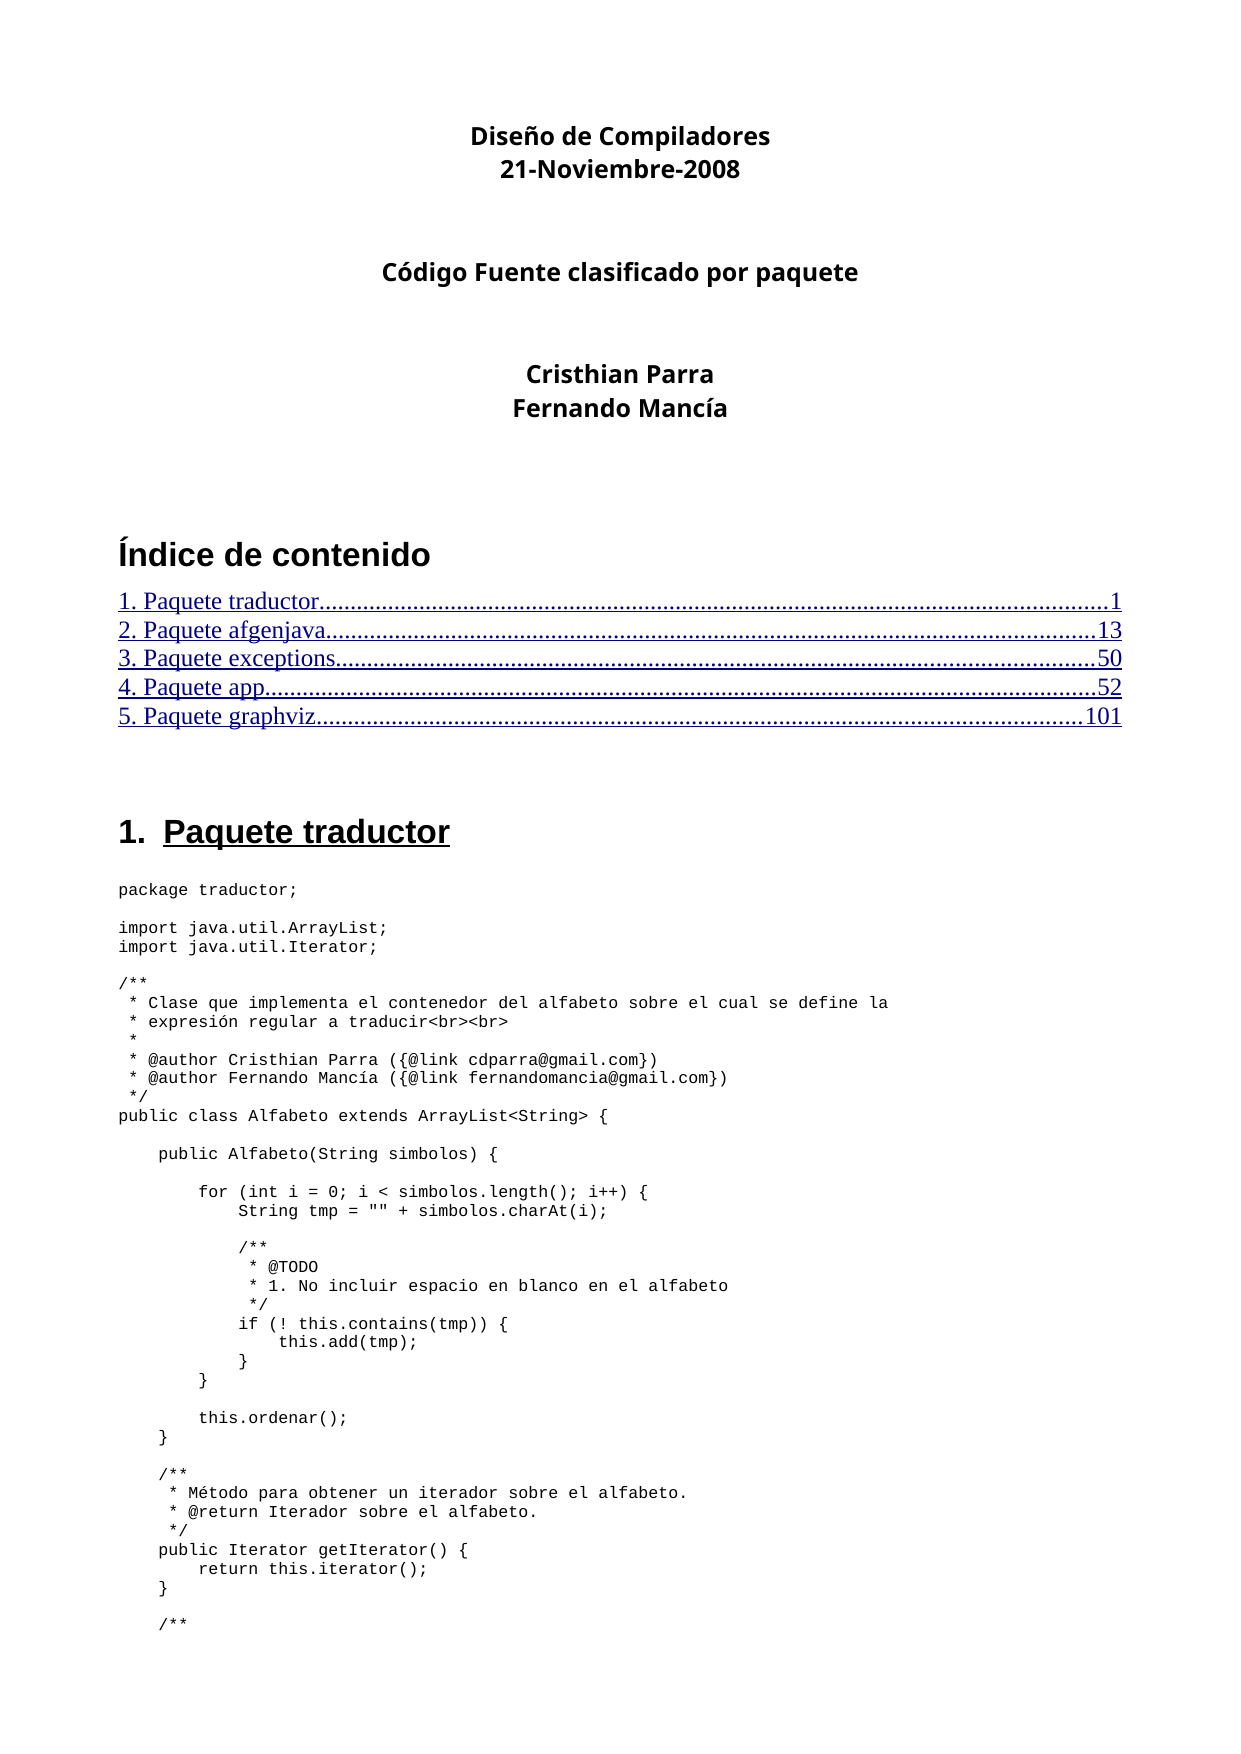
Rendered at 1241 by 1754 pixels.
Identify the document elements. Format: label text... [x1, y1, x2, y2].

subtitle Índice de contenido [118, 535, 1122, 573]
text 2. Paquete afgenjava 13 [118, 615, 1122, 640]
text 1. Paquete traductor 1 [118, 586, 1122, 611]
text 3. Paquete exceptions 50 [118, 643, 1122, 668]
text 21-Noviembre-2008 [118, 152, 1122, 186]
text Código Fuente clasificado por paquete [118, 254, 1122, 288]
text 4. Paquete app 52 [118, 672, 1122, 697]
text Fernando Mancía [118, 391, 1122, 425]
text 5. Paquete graphviz 101 [118, 701, 1122, 726]
text Cristhian Parra [118, 357, 1122, 391]
subtitle Paquete traductor [118, 812, 1122, 850]
text Diseño de Compiladores [118, 118, 1122, 152]
text package traductor; import java.util.ArrayList; import java.util.Iterator; /** * Clase que implementa el contenedor del alfabeto sobre el cual se define la * expresión regular a traducir<br><br> * * @author Cristhian Parra ({@link cdparra@gmail.com}) * @author Fernando Mancía ({@link fernandomancia@gmail.com}) */ public class Alfabeto extends ArrayList<String> { public Alfabeto(String simbolos) { for (int i = 0; i < simbolos.length(); i++) { String tmp = "" + simbolos.charAt(i); /** * @TODO * 1. No incluir espacio en blanco en el alfabeto */ if (! this.contains(tmp)) { this.add(tmp); } } this.ordenar(); } /** * Método para obtener un iterador sobre el alfabeto. * @return Iterador sobre el alfabeto. */ public Iterator getIterator() { return this.iterator(); } /** [118, 882, 1122, 1636]
